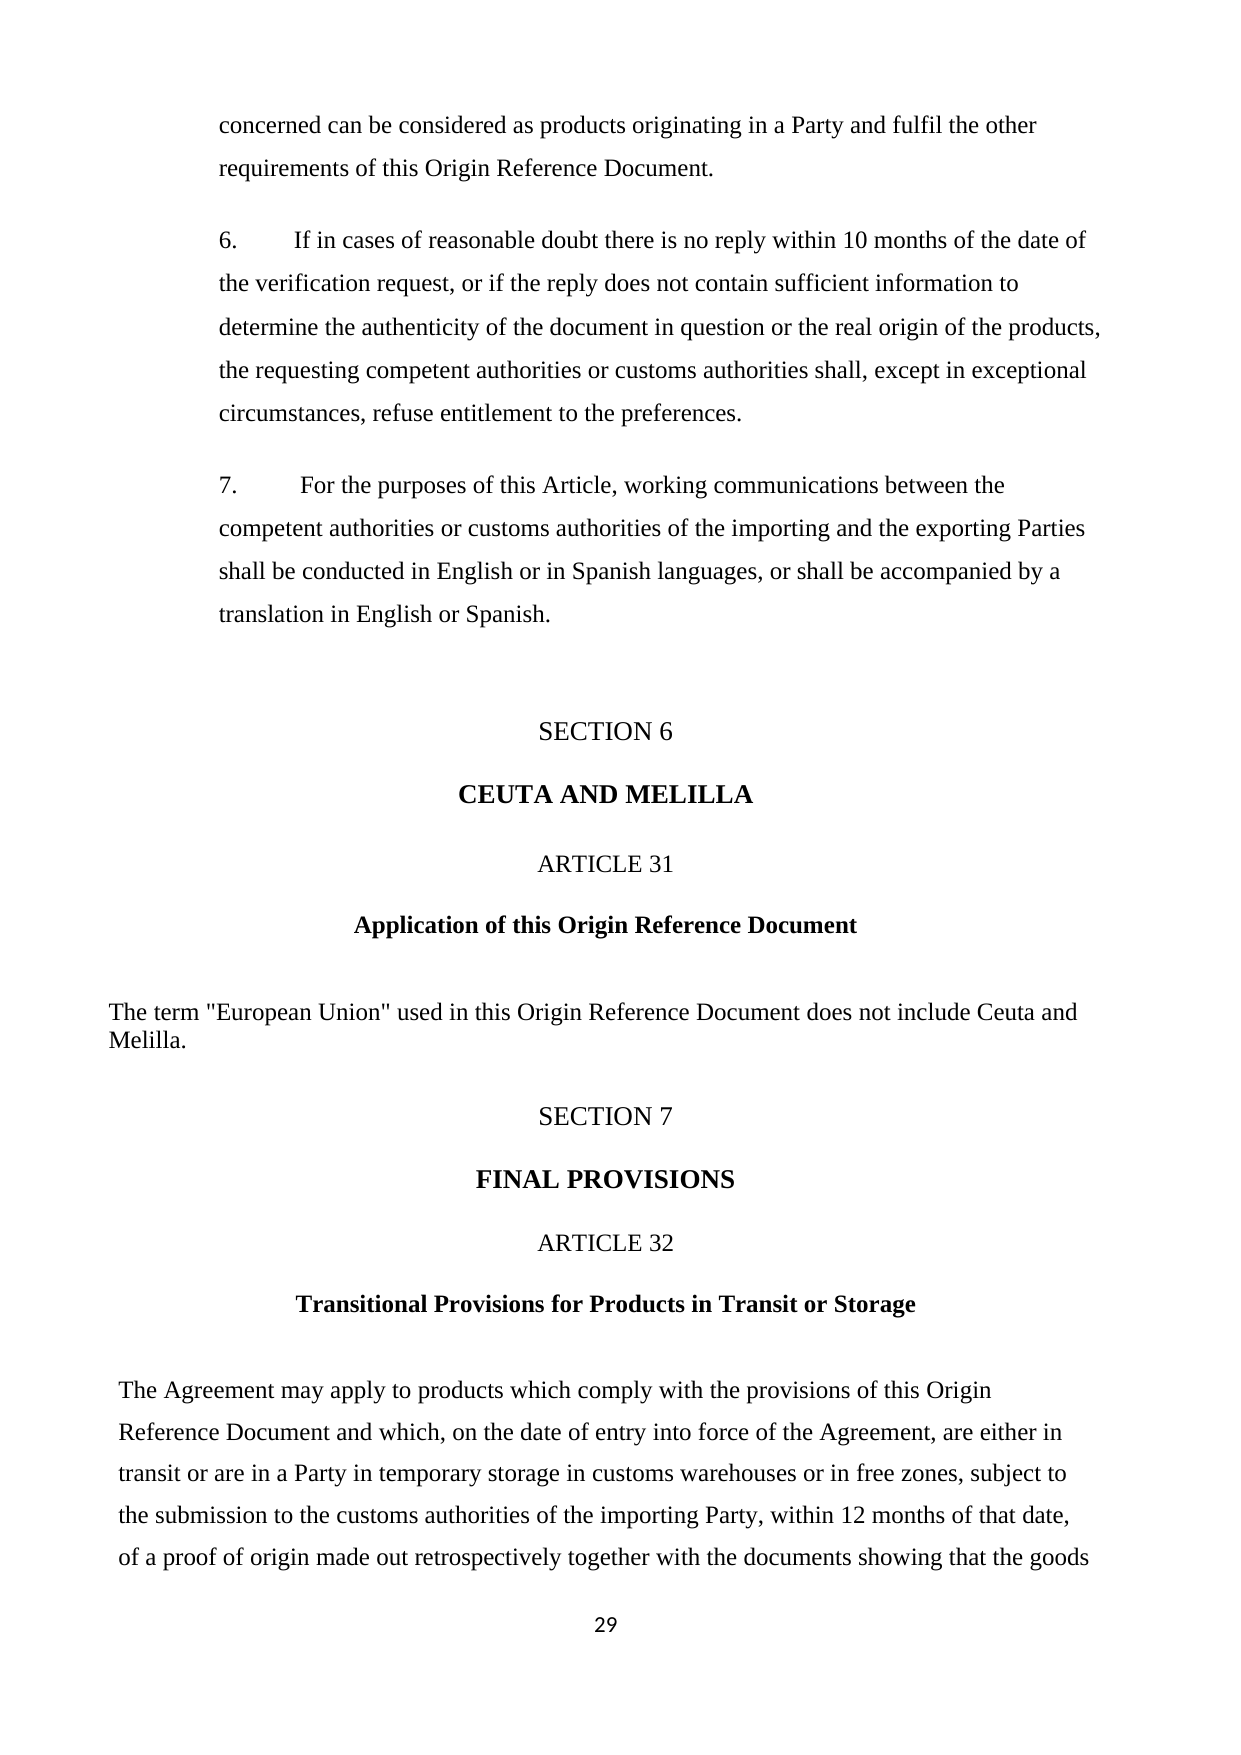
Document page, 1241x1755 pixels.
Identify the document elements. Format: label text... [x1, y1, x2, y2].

list For the purposes of this Article, working communications between the competent authorities or customs authorities of the importing and the exporting Parties shall be conducted in English or in Spanish languages, or shall be accompanied by a translation in English or Spanish. [218, 470, 1105, 628]
subtitle Transitional Provisions for Products in Transit or Storage [106, 1289, 1105, 1317]
subtitle ARTICLE 32 [106, 1228, 1105, 1256]
list If in cases of reasonable doubt there is no reply within 10 months of the date of the verification request, or if the reply does not contain sufficient information to determine the authenticity of the document in question or the real origin of the products, the requesting competent authorities or customs authorities shall, except in exceptional circumstances, refuse entitlement to the preferences. [218, 225, 1105, 427]
subtitle SECTION 7 [106, 1100, 1105, 1131]
text The Agreement may apply to products which comply with the provisions of this Origin Reference Document and which, on the date of entry into force of the Agreement, are either in transit or are in a Party in temporary storage in customs warehouses or in free zones, subject to the submission to the customs authorities of the importing Party, within 12 months of that date, of a proof of origin made out retrospectively together with the documents showing that the goods [118, 1375, 1094, 1570]
text The term "European Union" used in this Origin Reference Document does not include Ceuta and Melilla. [108, 997, 1105, 1054]
subtitle ARTICLE 31 [106, 849, 1105, 878]
subtitle FINAL PROVISIONS [106, 1164, 1105, 1195]
subtitle Application of this Origin Reference Document [106, 910, 1105, 939]
subtitle CEUTA AND MELILLA [106, 778, 1105, 809]
subtitle SECTION 6 [106, 715, 1105, 746]
list concerned can be considered as products originating in a Party and fulfil the other requirements of this Origin Reference Document. [218, 110, 1105, 182]
